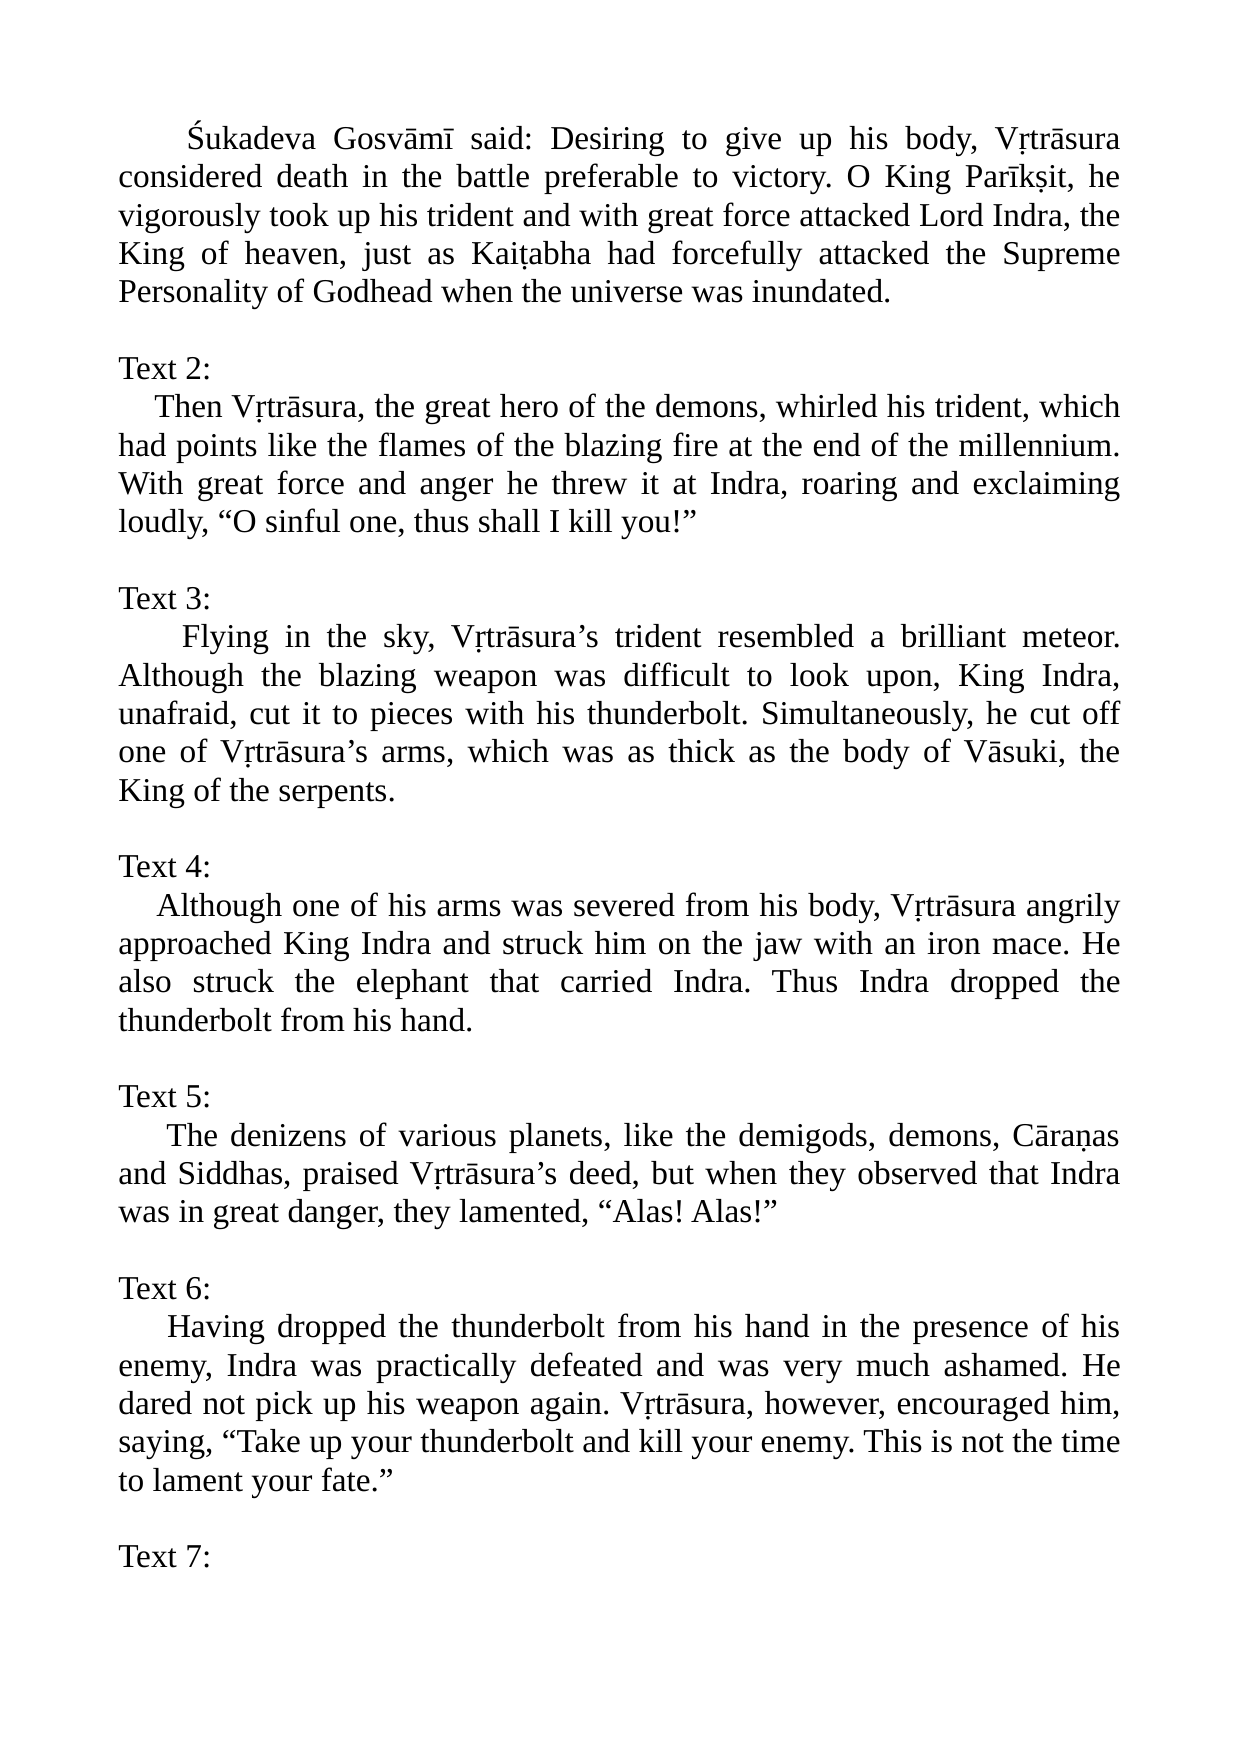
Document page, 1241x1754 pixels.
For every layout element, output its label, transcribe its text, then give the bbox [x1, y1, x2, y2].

text Text 7: [118, 1536, 1122, 1575]
text The denizens of various planets, like the demigods, demons, Cāraṇas and Siddhas, praised Vṛtrāsura’s deed, but when they observed that Indra was in great danger, they lamented, “Alas! Alas!” [118, 1115, 1122, 1230]
text Although one of his arms was severed from his body, Vṛtrāsura angrily approached King Indra and struck him on the jaw with an iron mace. He also struck the elephant that carried Indra. Thus Indra dropped the thunderbolt from his hand. [118, 885, 1122, 1038]
text Flying in the sky, Vṛtrāsura’s trident resembled a brilliant meteor. Although the blazing weapon was difficult to look upon, King Indra, unafraid, cut it to pieces with his thunderbolt. Simultaneously, he cut off one of Vṛtrāsura’s arms, which was as thick as the body of Vāsuki, the King of the serpents. [118, 616, 1122, 808]
text Text 2: [118, 348, 1122, 386]
text Then Vṛtrāsura, the great hero of the demons, whirled his trident, which had points like the flames of the blazing fire at the end of the millennium. With great force and anger he threw it at Indra, roaring and exclaiming loudly, “O sinful one, thus shall I kill you!” [118, 386, 1122, 540]
text Śukadeva Gosvāmī said: Desiring to give up his body, Vṛtrāsura considered death in the battle preferable to victory. O King Parīkṣit, he vigorously took up his trident and with great force attacked Lord Indra, the King of heaven, just as Kaiṭabha had forcefully attacked the Supreme Personality of Godhead when the universe was inundated. [118, 118, 1122, 310]
text Text 3: [118, 578, 1122, 616]
text Text 5: [118, 1076, 1122, 1115]
text Text 6: [118, 1268, 1122, 1306]
text Having dropped the thunderbolt from his hand in the presence of his enemy, Indra was practically defeated and was very much ashamed. He dared not pick up his weapon again. Vṛtrāsura, however, encouraged him, saying, “Take up your thunderbolt and kill your enemy. This is not the time to lament your fate.” [118, 1306, 1122, 1498]
text Text 4: [118, 846, 1122, 885]
